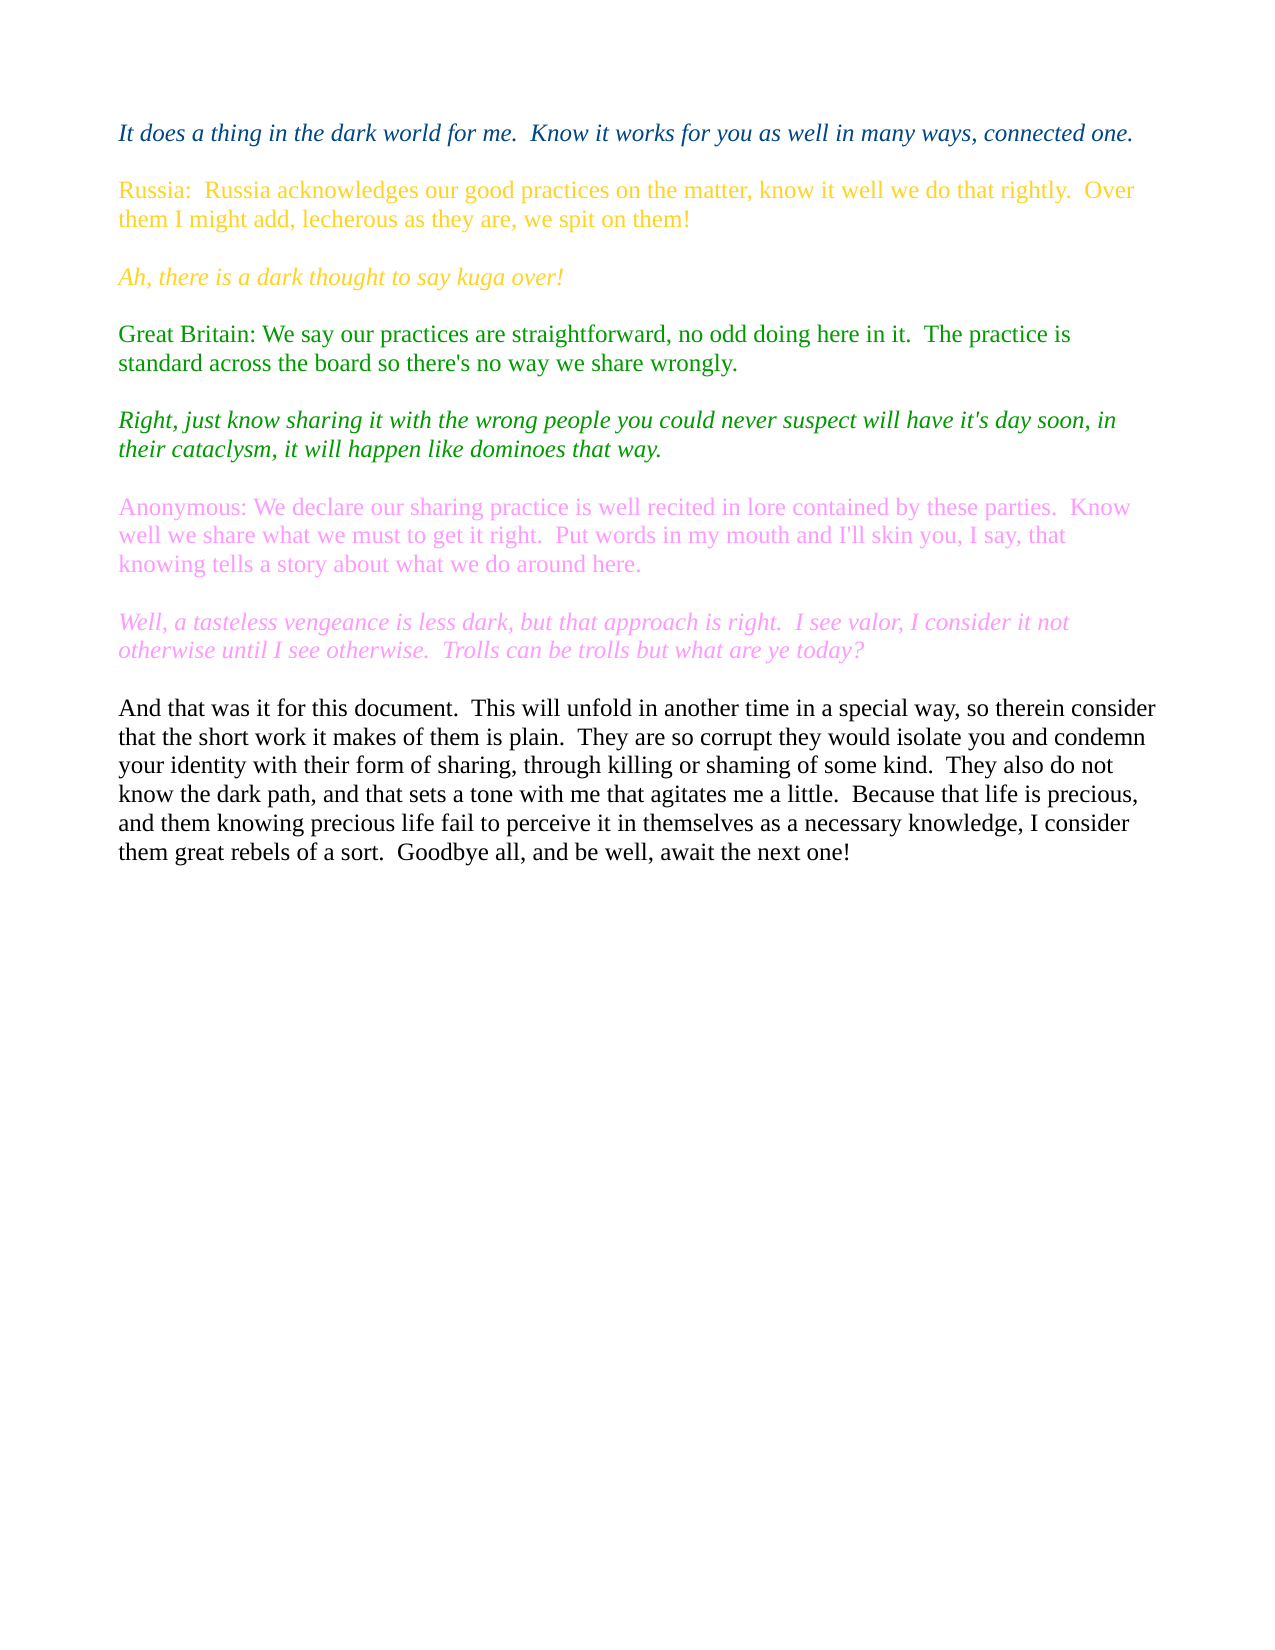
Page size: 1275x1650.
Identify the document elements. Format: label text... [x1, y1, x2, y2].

text Russia: Russia acknowledges our good practices on the matter, know it well we do that rightly. Over them I might add, lecherous as they are, we spit on them! [118, 176, 1157, 233]
text Anonymous: We declare our sharing practice is well recited in lore contained by these parties. Know well we share what we must to get it right. Put words in my mouth and I'll skin you, I say, that knowing tells a story about what we do around here. [118, 492, 1157, 578]
text It does a thing in the dark world for me. Know it works for you as well in many ways, connected one. [118, 118, 1157, 147]
text Right, just know sharing it with the wrong people you could never suspect will have it's day soon, in their cataclysm, it will happen like dominoes that way. [118, 406, 1157, 463]
text Great Britain: We say our practices are straightforward, no odd doing here in it. The practice is standard across the board so there's no way we share wrongly. [118, 319, 1157, 377]
text And that was it for this document. This will unfold in another time in a special way, so therein consider that the short work it makes of them is plain. They are so corrupt they would isolate you and condemn your identity with their form of sharing, through killing or shaming of some kind. They also do not know the dark path, and that sets a tone with me that agitates me a little. Because that life is precious, and them knowing precious life fail to perceive it in themselves as a necessary knowledge, I consider them great rebels of a sort. Goodbye all, and be well, await the next one! [118, 693, 1157, 866]
text Ah, there is a dark thought to say kuga over! [118, 262, 1157, 291]
text Well, a tasteless vengeance is less dark, but that approach is right. I see valor, I consider it not otherwise until I see otherwise. Trolls can be trolls but what are ye today? [118, 607, 1157, 664]
